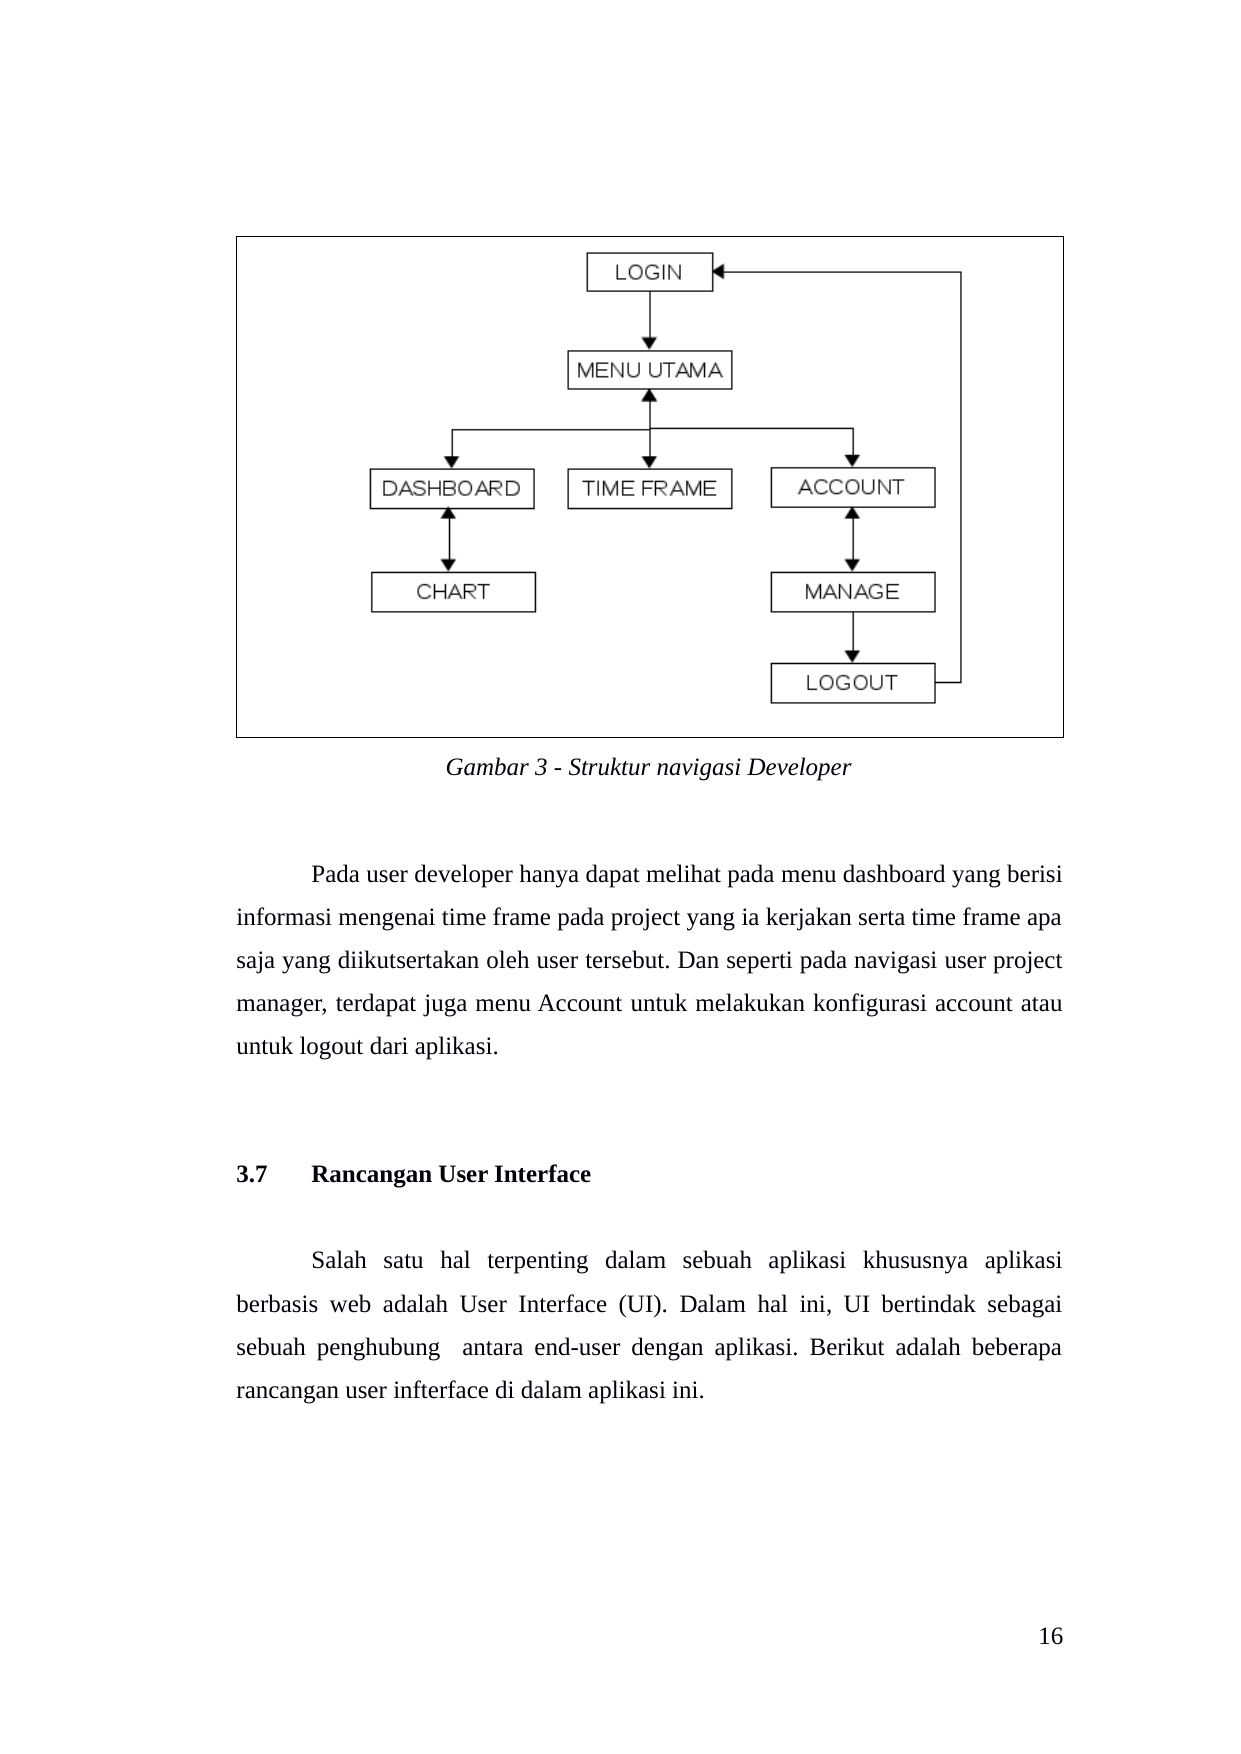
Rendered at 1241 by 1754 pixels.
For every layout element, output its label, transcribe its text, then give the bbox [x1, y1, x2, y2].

picture [239, 239, 1060, 735]
subtitle 3.7 Rancangan User Interface [236, 1159, 1063, 1231]
text Pada user developer hanya dapat melihat pada menu dashboard yang berisi informasi mengenai time frame pada project yang ia kerjakan serta time frame apa saja yang diikutsertakan oleh user tersebut. Dan seperti pada navigasi user project manager, terdapat juga menu Account untuk melakukan konfigurasi account atau untuk logout dari aplikasi. [236, 859, 1063, 1060]
text [237, 237, 1063, 737]
text Salah satu hal terpenting dalam sebuah aplikasi khususnya aplikasi berbasis web adalah User Interface (UI). Dalam hal ini, UI bertindak sebagai sebuah penghubung antara end-user dengan aplikasi. Berikut adalah beberapa rancangan user infterface di dalam aplikasi ini. [236, 1246, 1063, 1404]
text Gambar 3 - Struktur navigasi Developer [236, 738, 1063, 781]
